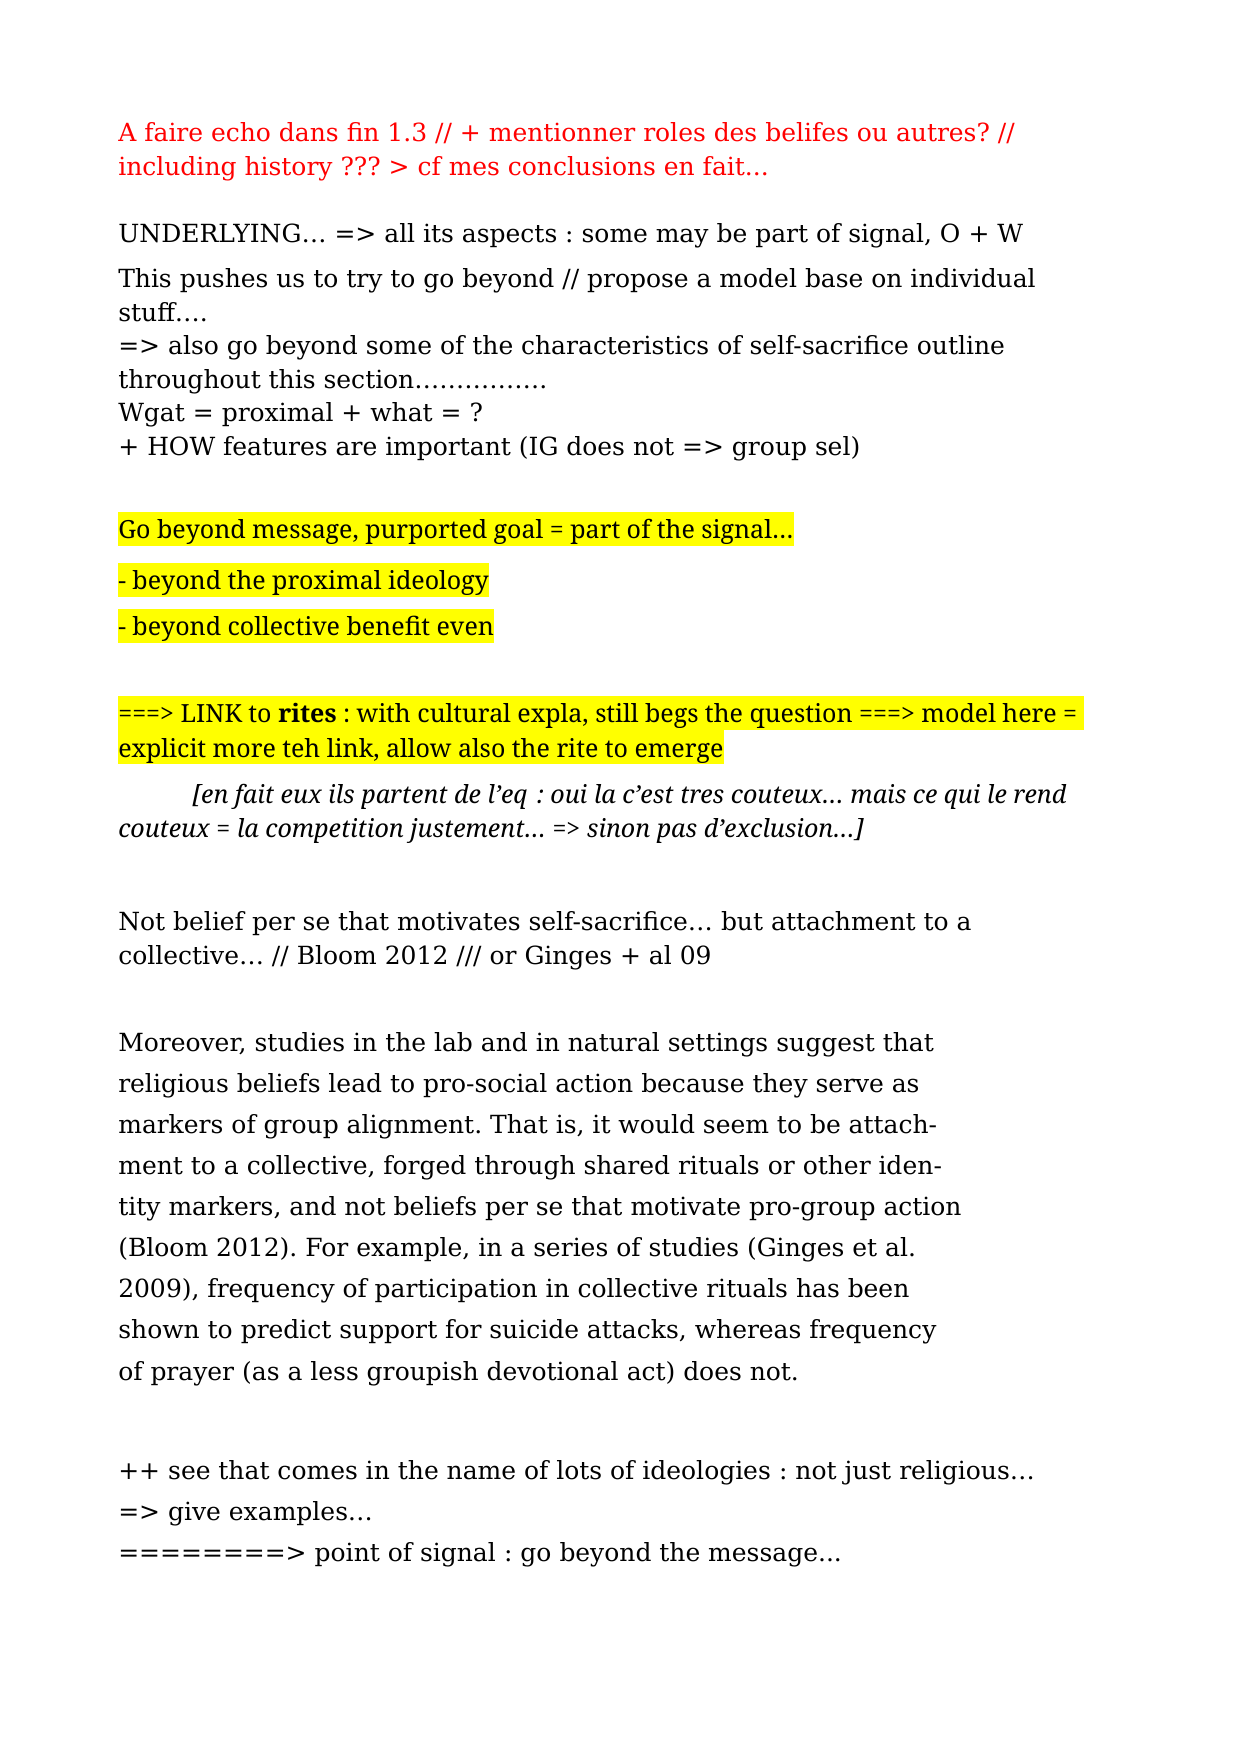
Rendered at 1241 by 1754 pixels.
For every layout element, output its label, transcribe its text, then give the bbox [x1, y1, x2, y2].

text Not belief per se that motivates self-sacrifice… but attachment to a collective… // Bloom 2012 /// or Ginges + al 09 [118, 907, 1122, 970]
text - beyond the proximal ideology [118, 563, 1122, 597]
text religious beliefs lead to pro-social action because they serve as [118, 1069, 1122, 1098]
text Go beyond message, purported goal = part of the signal… [118, 477, 1122, 546]
text ment to a collective, forged through shared rituals or other iden- [118, 1151, 1122, 1180]
text of prayer (as a less groupish devotional act) does not. [118, 1357, 1122, 1444]
text => give examples… [118, 1497, 1122, 1527]
text ++ see that comes in the name of lots of ideologies : not just religious… [118, 1456, 1122, 1486]
text (Bloom 2012). For example, in a series of studies (Ginges et al. [118, 1233, 1122, 1263]
text markers of group alignment. That is, it would seem to be attach- [118, 1110, 1122, 1139]
text This pushes us to try to go beyond // propose a model base on individual stuff…. => also go beyond some of the characteristics of self-sacrifice outline throughout this section……………. Wgat = proximal + what = ? + HOW features are important (IG does not => group sel) [118, 264, 1122, 461]
text - beyond collective benefit even [118, 609, 1122, 643]
text 2009), frequency of participation in collective rituals has been [118, 1274, 1122, 1304]
text shown to predict support for suicide attacks, whereas frequency [118, 1316, 1122, 1345]
text Moreover, studies in the lab and in natural settings suggest that [118, 1028, 1122, 1057]
text [en fait eux ils partent de l’eq : oui la c’est tres couteux… mais ce qui le rend couteux = la competition justement… => sinon pas d’exclusion…] [118, 776, 1122, 844]
text ========> point of signal : go beyond the message... [118, 1539, 1122, 1568]
text ===> LINK to rites : with cultural expla, still begs the question ===> model here = explicit more teh link, allow also the rite to emerge [118, 696, 1122, 764]
text A faire echo dans fin 1.3 // + mentionner roles des belifes ou autres? // including history ??? > cf mes conclusions en fait... UNDERLYING… => all its aspects : some may be part of signal, O + W [118, 118, 1122, 248]
text tity markers, and not beliefs per se that motivate pro-group action [118, 1192, 1122, 1221]
